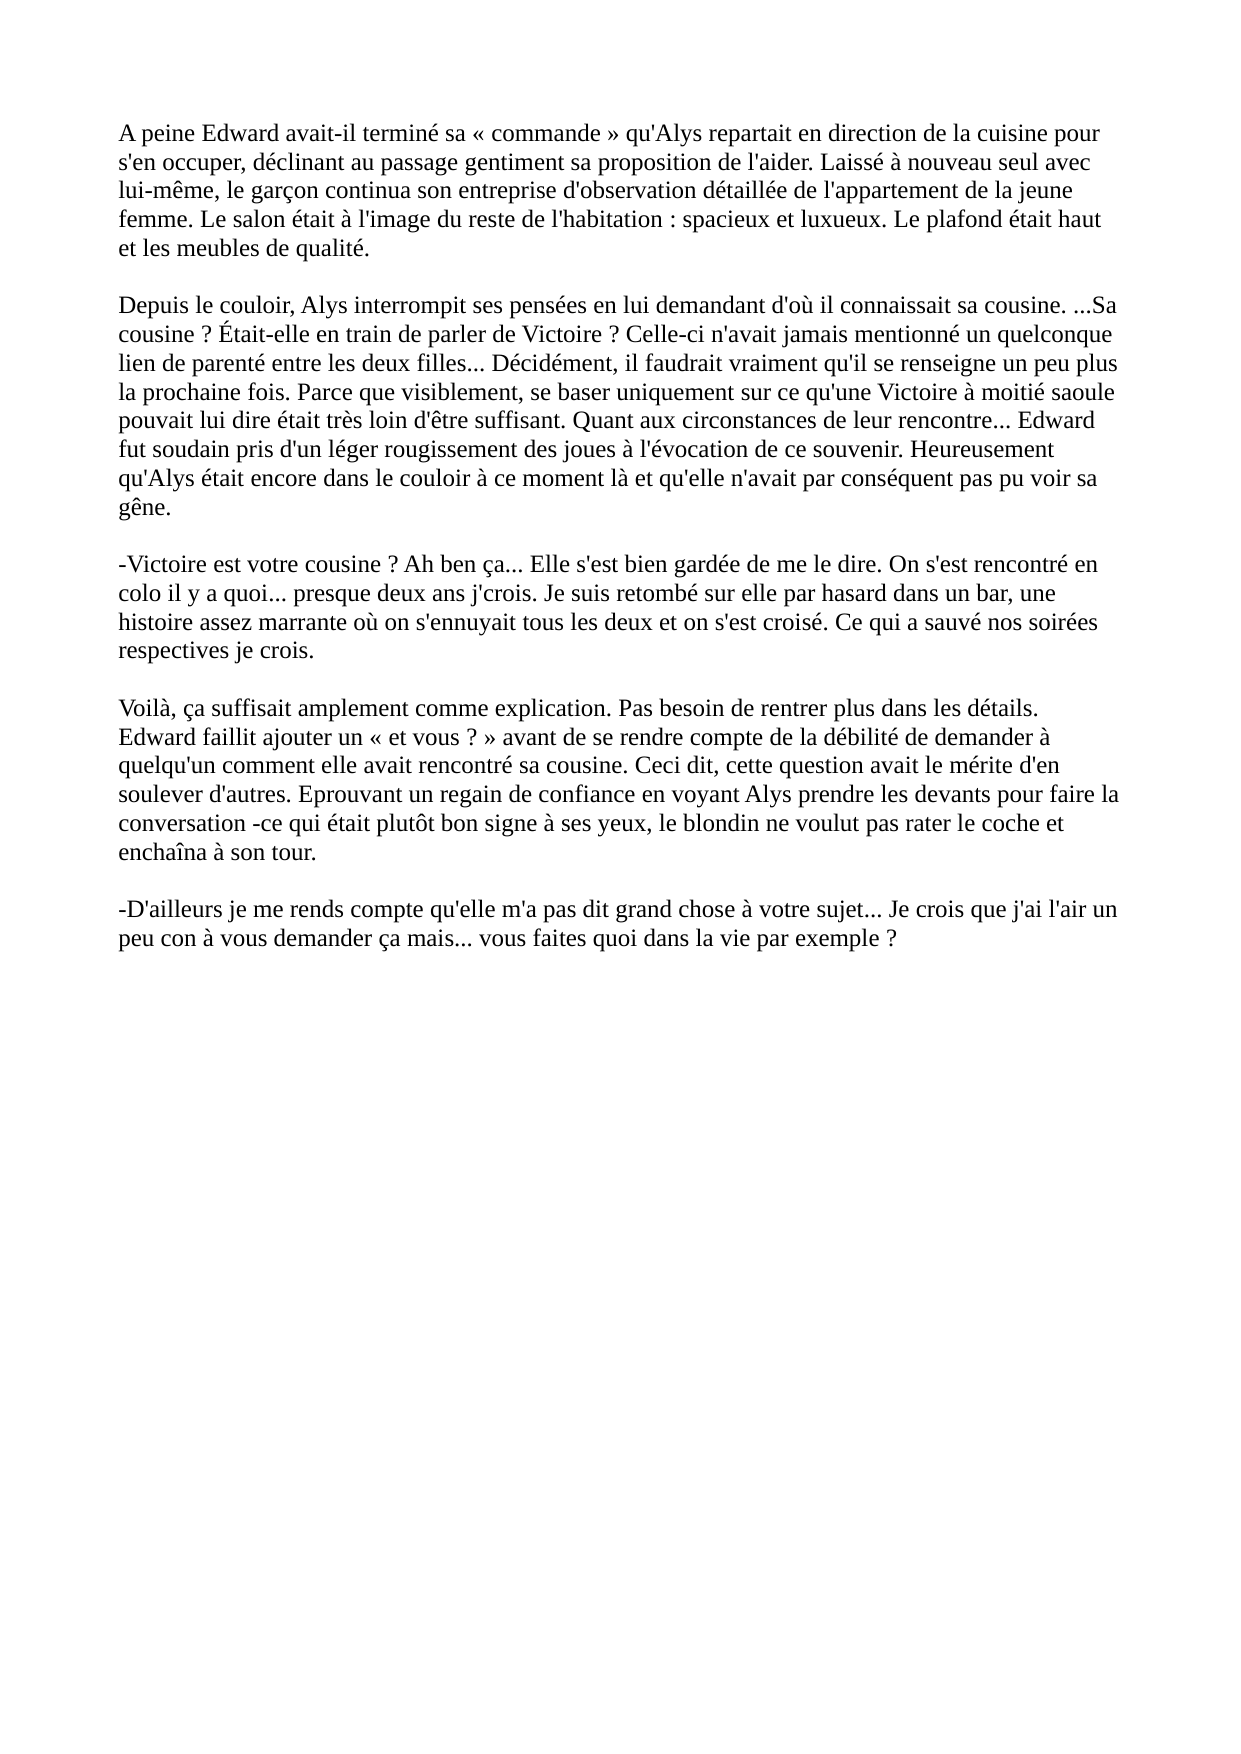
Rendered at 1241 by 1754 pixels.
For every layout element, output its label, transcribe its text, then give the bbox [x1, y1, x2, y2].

text Voilà, ça suffisait amplement comme explication. Pas besoin de rentrer plus dans les détails. Edward faillit ajouter un « et vous ? » avant de se rendre compte de la débilité de demander à quelqu'un comment elle avait rencontré sa cousine. Ceci dit, cette question avait le mérite d'en soulever d'autres. Eprouvant un regain de confiance en voyant Alys prendre les devants pour faire la conversation -ce qui était plutôt bon signe à ses yeux, le blondin ne voulut pas rater le coche et enchaîna à son tour. [118, 693, 1122, 866]
text -D'ailleurs je me rends compte qu'elle m'a pas dit grand chose à votre sujet... Je crois que j'ai l'air un peu con à vous demander ça mais... vous faites quoi dans la vie par exemple ? [118, 894, 1122, 952]
text A peine Edward avait-il terminé sa « commande » qu'Alys repartait en direction de la cuisine pour s'en occuper, déclinant au passage gentiment sa proposition de l'aider. Laissé à nouveau seul avec lui-même, le garçon continua son entreprise d'observation détaillée de l'appartement de la jeune femme. Le salon était à l'image du reste de l'habitation : spacieux et luxueux. Le plafond était haut et les meubles de qualité. [118, 118, 1122, 262]
text -Victoire est votre cousine ? Ah ben ça... Elle s'est bien gardée de me le dire. On s'est rencontré en colo il y a quoi... presque deux ans j'crois. Je suis retombé sur elle par hasard dans un bar, une histoire assez marrante où on s'ennuyait tous les deux et on s'est croisé. Ce qui a sauvé nos soirées respectives je crois. [118, 549, 1122, 664]
text Depuis le couloir, Alys interrompit ses pensées en lui demandant d'où il connaissait sa cousine. ...Sa cousine ? Était-elle en train de parler de Victoire ? Celle-ci n'avait jamais mentionné un quelconque lien de parenté entre les deux filles... Décidément, il faudrait vraiment qu'il se renseigne un peu plus la prochaine fois. Parce que visiblement, se baser uniquement sur ce qu'une Victoire à moitié saoule pouvait lui dire était très loin d'être suffisant. Quant aux circonstances de leur rencontre... Edward fut soudain pris d'un léger rougissement des joues à l'évocation de ce souvenir. Heureusement qu'Alys était encore dans le couloir à ce moment là et qu'elle n'avait par conséquent pas pu voir sa gêne. [118, 291, 1122, 521]
